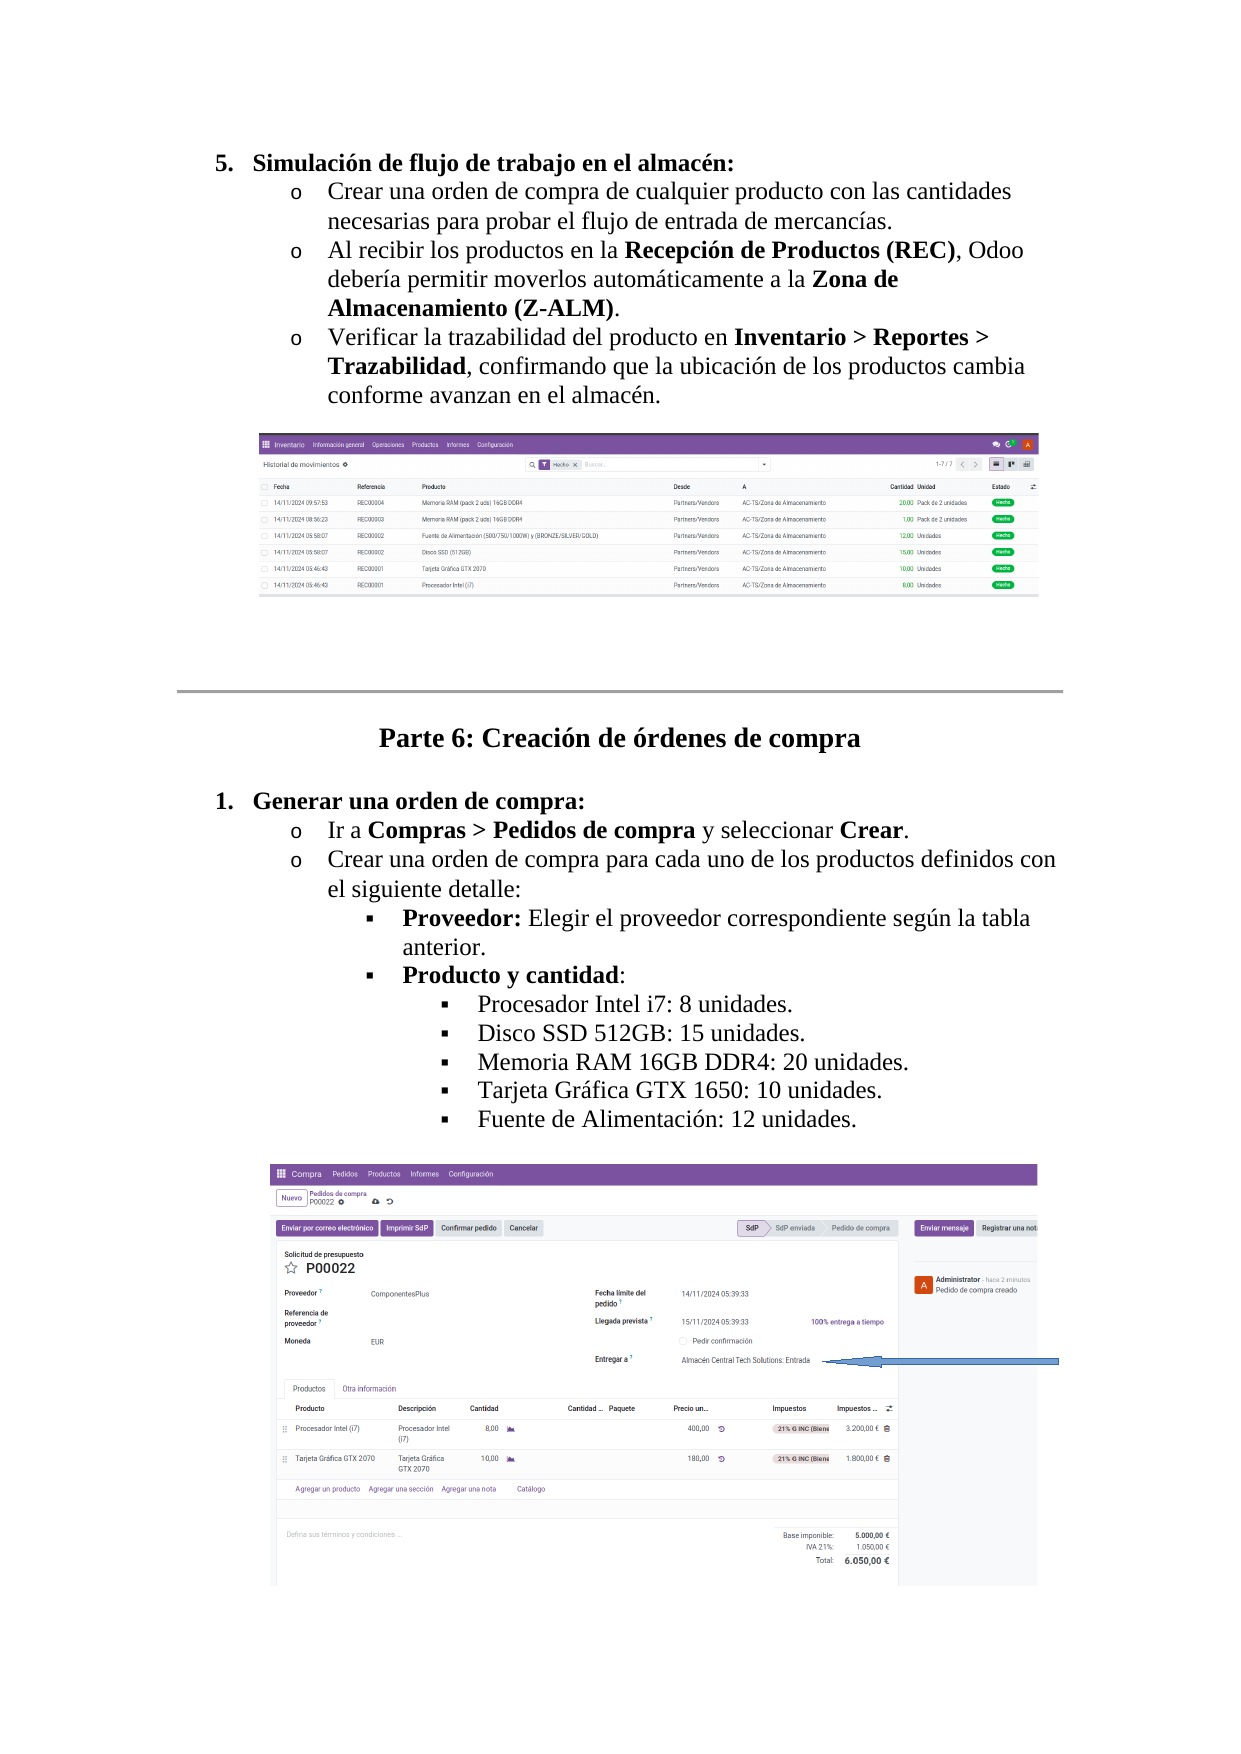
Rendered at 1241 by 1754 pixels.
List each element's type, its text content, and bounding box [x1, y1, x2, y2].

list Al recibir los productos en la Recepción de Productos (REC), Odoo debería permitir moverlos automáticamente a la Zona de Almacenamiento (Z-ALM). [290, 235, 1063, 322]
list Procesador Intel i7: 8 unidades. [440, 989, 1063, 1018]
subtitle Parte 6: Creación de órdenes de compra [177, 721, 1063, 754]
list Ir a Compras > Pedidos de compra y seleccionar Crear. [290, 815, 1063, 844]
list Fuente de Alimentación: 12 unidades. [440, 1104, 1063, 1133]
picture [270, 1164, 1038, 1586]
list Simulación de flujo de trabajo en el almacén: [215, 148, 1063, 176]
list Producto y cantidad: [365, 960, 1063, 989]
list Generar una orden de compra: [215, 786, 1063, 815]
list Tarjeta Gráfica GTX 1650: 10 unidades. [440, 1075, 1063, 1104]
list Crear una orden de compra para cada uno de los productos definidos con el siguiente detalle: [290, 844, 1063, 903]
list Crear una orden de compra de cualquier producto con las cantidades necesarias para probar el flujo de entrada de mercancías. [290, 176, 1063, 235]
list Disco SSD 512GB: 15 unidades. [440, 1018, 1063, 1047]
list Memoria RAM 16GB DDR4: 20 unidades. [440, 1047, 1063, 1075]
list Verificar la trazabilidad del producto en Inventario > Reportes > Trazabilidad, confirmando que la ubicación de los productos cambia conforme avanzan en el almacén. [290, 322, 1063, 409]
picture [259, 433, 1039, 597]
list Proveedor: Elegir el proveedor correspondiente según la tabla anterior. [365, 903, 1063, 960]
